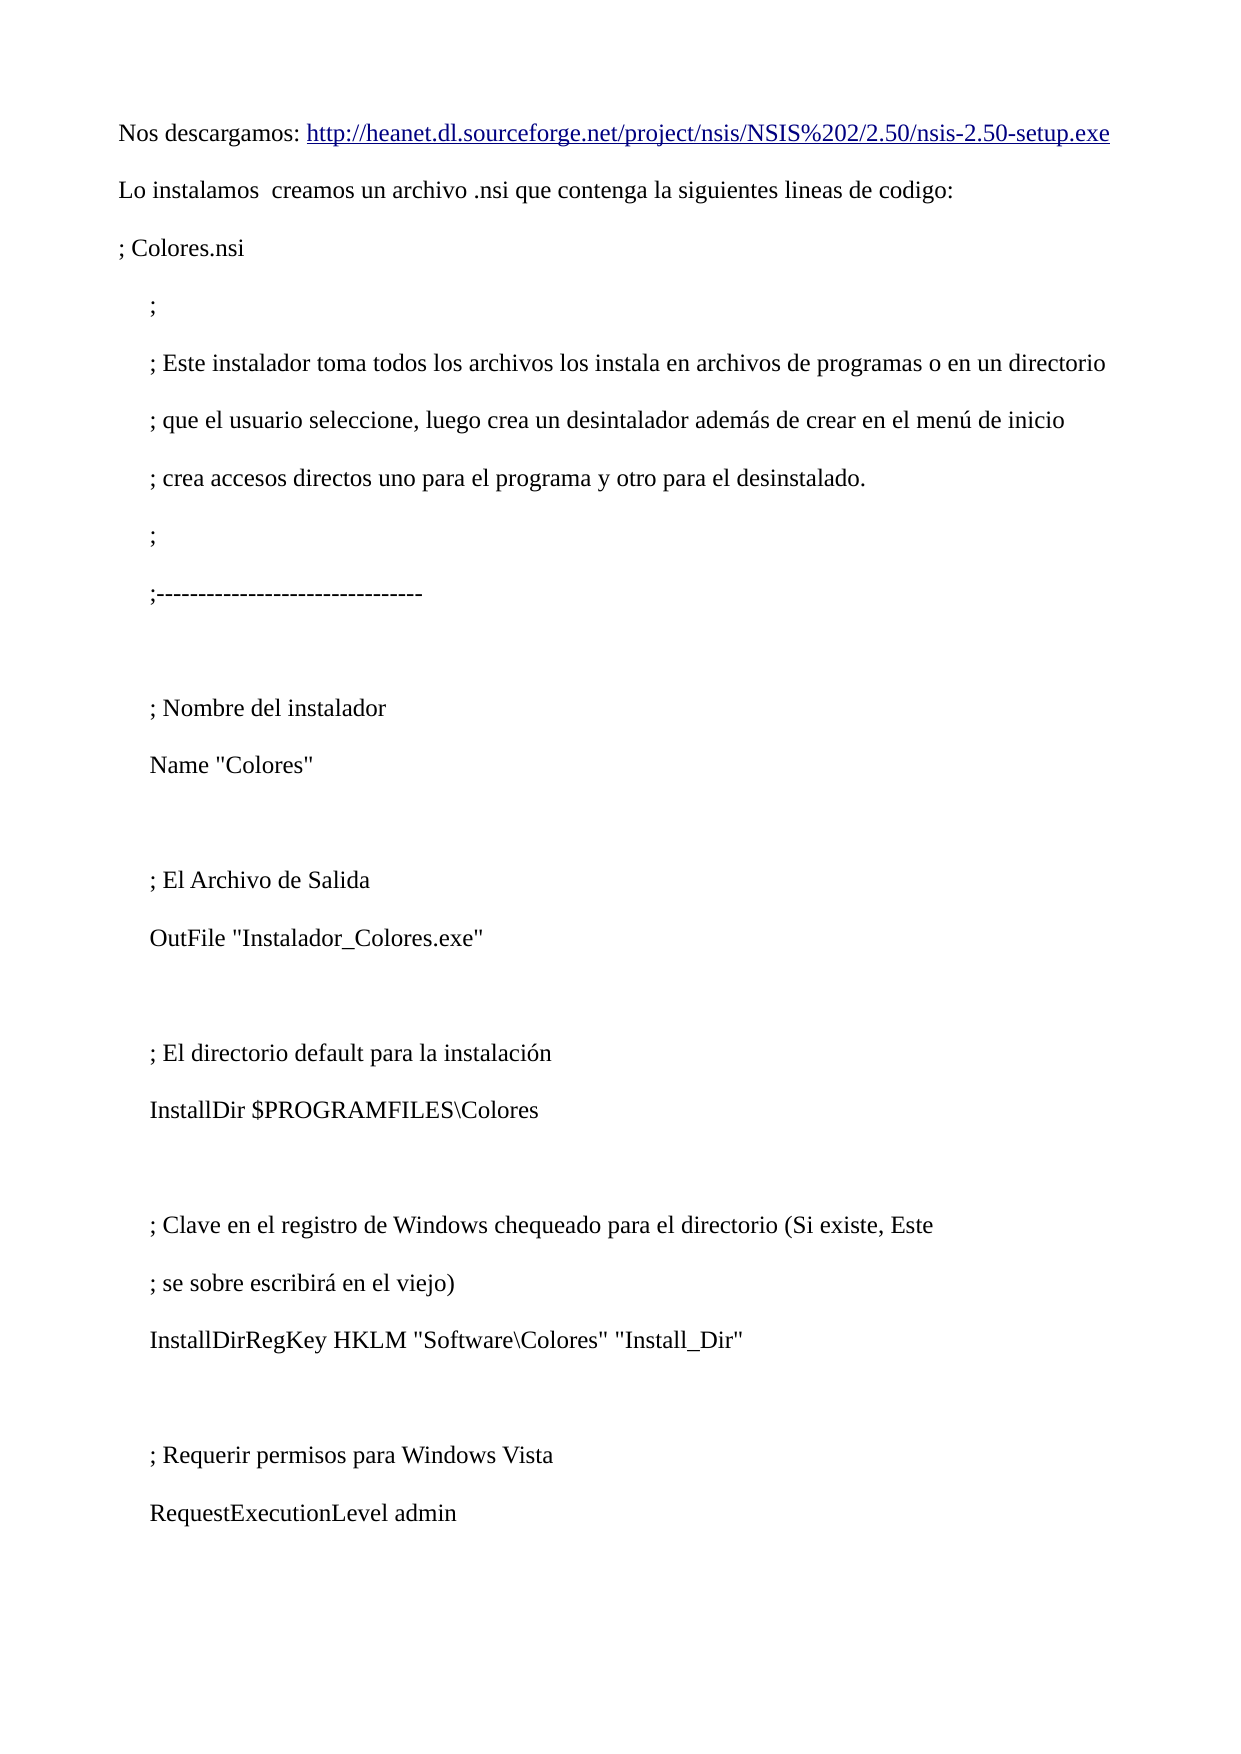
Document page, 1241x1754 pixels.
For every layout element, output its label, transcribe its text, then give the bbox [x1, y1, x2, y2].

text InstallDir $PROGRAMFILES\Colores [118, 1096, 1122, 1124]
text Nos descargamos: http://heanet.dl.sourceforge.net/project/nsis/NSIS%202/2.50/nsis-2.50-setup.exe [118, 118, 1122, 147]
text ; Nombre del instalador [118, 693, 1122, 722]
text ; crea accesos directos uno para el programa y otro para el desinstalado. [118, 463, 1122, 492]
text ; Clave en el registro de Windows chequeado para el directorio (Si existe, Este [118, 1211, 1122, 1239]
text ; [118, 291, 1122, 319]
text Name "Colores" [118, 751, 1122, 779]
text InstallDirRegKey HKLM "Software\Colores" "Install_Dir" [118, 1326, 1122, 1354]
text ; [118, 521, 1122, 549]
text ; que el usuario seleccione, luego crea un desintalador además de crear en el menú de inicio [118, 406, 1122, 434]
text Lo instalamos creamos un archivo .nsi que contenga la siguientes lineas de codigo: [118, 176, 1122, 204]
text ; se sobre escribirá en el viejo) [118, 1268, 1122, 1297]
text ; Requerir permisos para Windows Vista [118, 1441, 1122, 1469]
text OutFile "Instalador_Colores.exe" [118, 923, 1122, 952]
text ; El directorio default para la instalación [118, 1038, 1122, 1067]
text ; Este instalador toma todos los archivos los instala en archivos de programas o en un directorio [118, 348, 1122, 377]
text ; El Archivo de Salida [118, 866, 1122, 894]
text RequestExecutionLevel admin [118, 1498, 1122, 1527]
text ; Colores.nsi [118, 233, 1122, 262]
text ;-------------------------------- [118, 578, 1122, 607]
